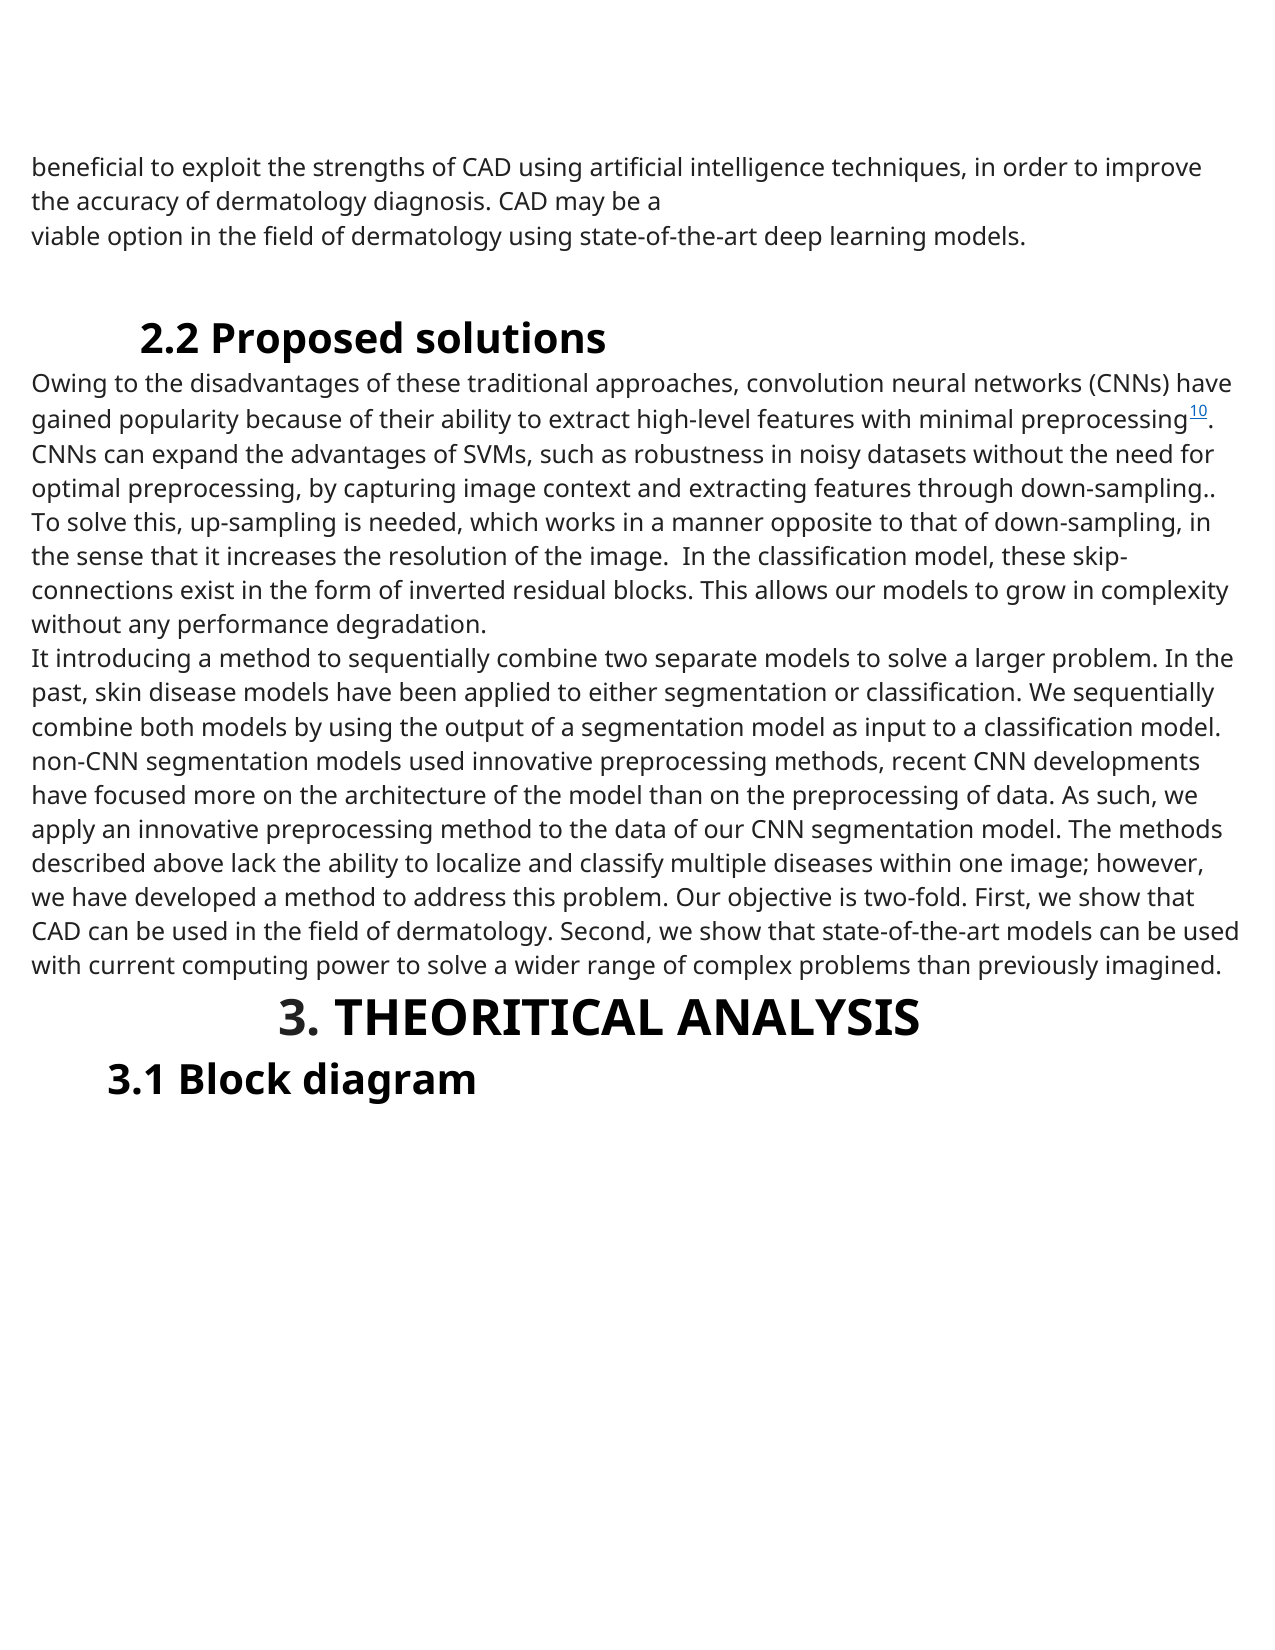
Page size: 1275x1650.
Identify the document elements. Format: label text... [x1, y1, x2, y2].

text Owing to the disadvantages of these traditional approaches, convolution neural networks (CNNs) have gained popularity because of their ability to extract high-level features with minimal preprocessing10. CNNs can expand the advantages of SVMs, such as robustness in noisy datasets without the need for optimal preprocessing, by capturing image context and extracting features through down-sampling.. To solve this, up-sampling is needed, which works in a manner opposite to that of down-sampling, in the sense that it increases the resolution of the image. In the classification model, these skip-connections exist in the form of inverted residual blocks. This allows our models to grow in complexity without any performance degradation. [31, 366, 1244, 641]
text 2.2 Proposed solutions [31, 309, 1244, 366]
text 3. THEORITICAL ANALYSIS [31, 982, 1244, 1050]
text beneficial to exploit the strengths of CAD using artificial intelligence techniques, in order to improve the accuracy of dermatology diagnosis. CAD may be a [31, 150, 1244, 218]
text It introducing a method to sequentially combine two separate models to solve a larger problem. In the past, skin disease models have been applied to either segmentation or classification. We sequentially combine both models by using the output of a segmentation model as input to a classification model. non-CNN segmentation models used innovative preprocessing methods, recent CNN developments have focused more on the architecture of the model than on the preprocessing of data. As such, we apply an innovative preprocessing method to the data of our CNN segmentation model. The methods described above lack the ability to localize and classify multiple diseases within one image; however, we have developed a method to address this problem. Our objective is two-fold. First, we show that CAD can be used in the field of dermatology. Second, we show that state-of-the-art models can be used with current computing power to solve a wider range of complex problems than previously imagined. [31, 641, 1244, 982]
text viable option in the field of dermatology using state-of-the-art deep learning models. [31, 218, 1244, 252]
text 3.1 Block diagram [31, 1050, 1244, 1107]
